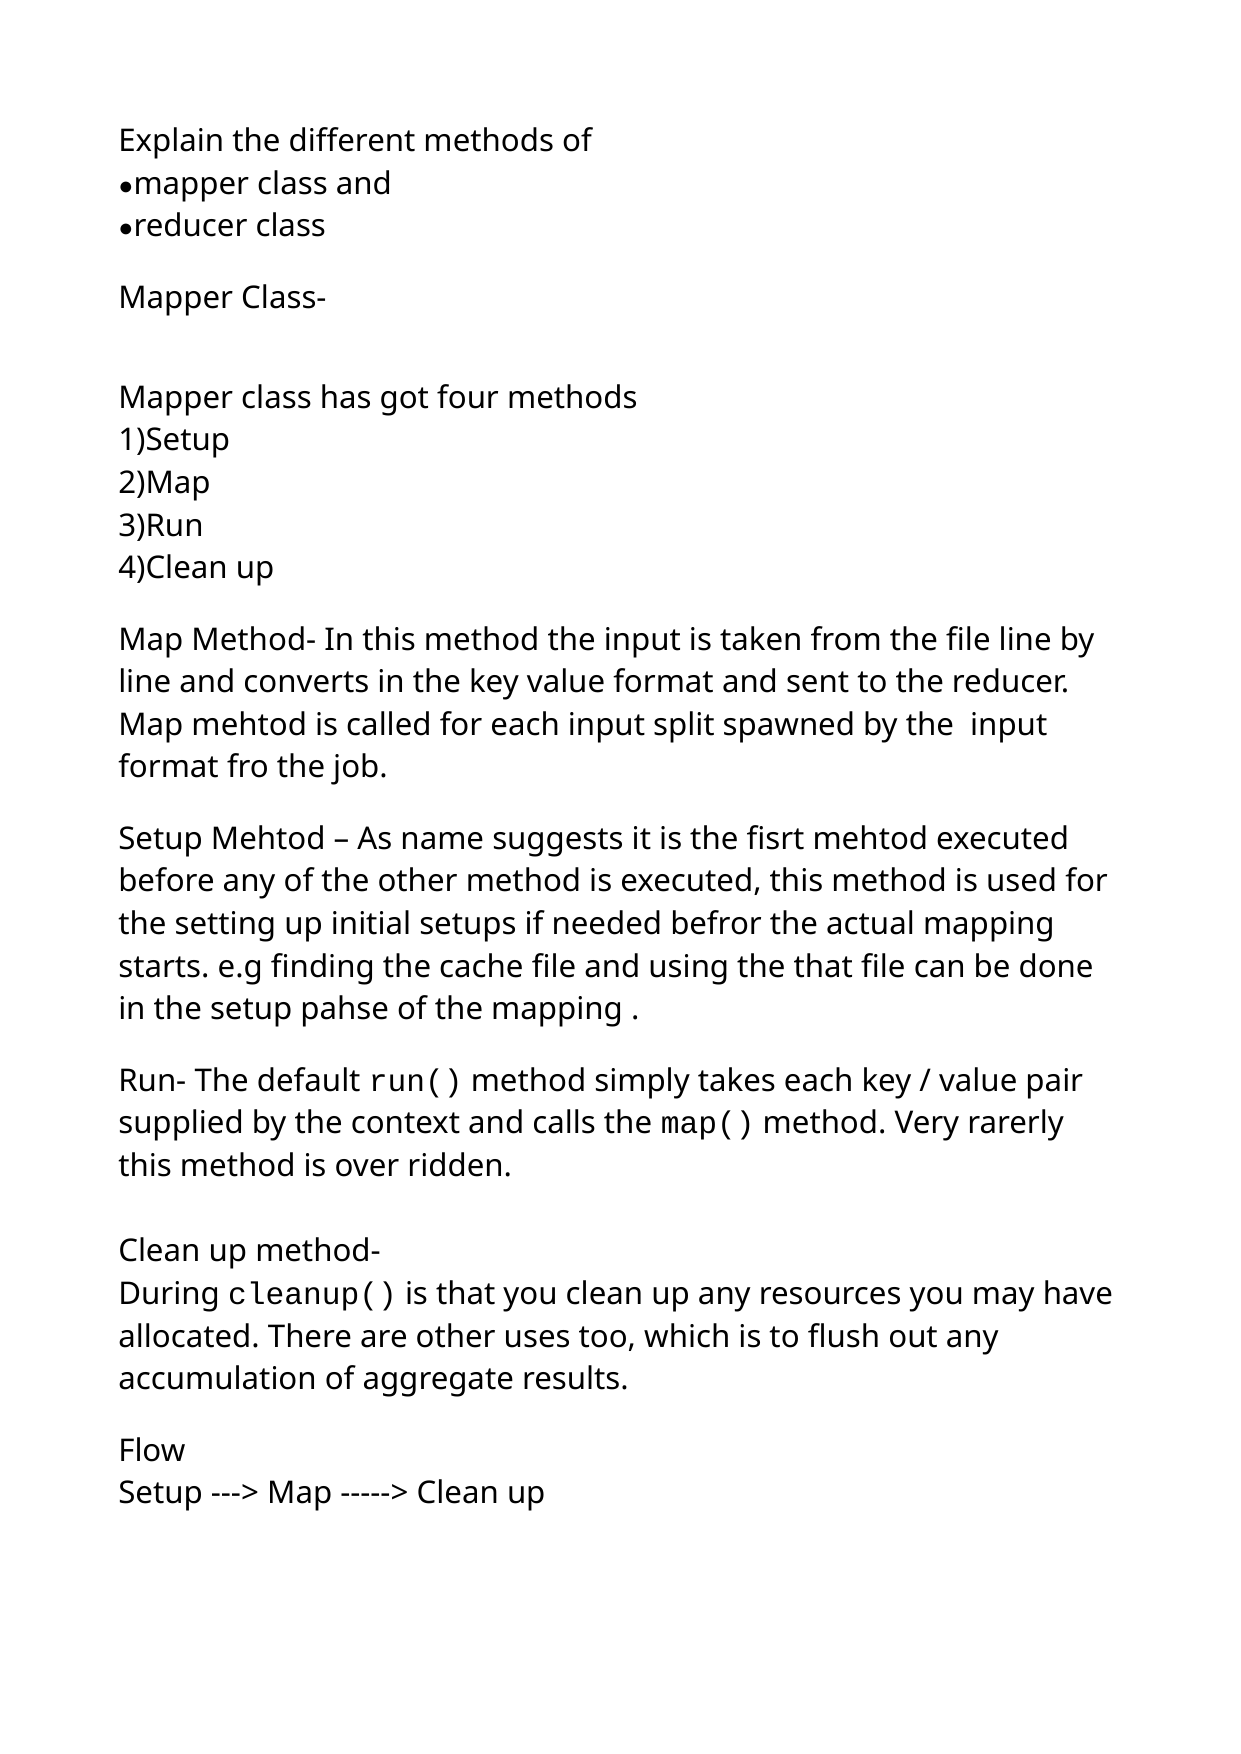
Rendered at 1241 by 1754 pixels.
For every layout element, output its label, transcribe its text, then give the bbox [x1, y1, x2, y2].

text Setup Mehtod – As name suggests it is the fisrt mehtod executed before any of the other method is executed, this method is used for the setting up initial setups if needed befror the actual mapping starts. e.g finding the cache file and using the that file can be done in the setup pahse of the mapping . [118, 816, 1122, 1029]
text 2)Map [118, 460, 1122, 503]
text Setup ---> Map -----> Clean up [118, 1470, 1122, 1513]
text ●mapper class and [118, 161, 1122, 203]
text 1)Setup [118, 417, 1122, 460]
text Mapper Class- [118, 275, 1122, 317]
text 4)Clean up [118, 545, 1122, 588]
text Explain the different methods of [118, 118, 1122, 161]
text Mapper class has got four methods [118, 375, 1122, 417]
text Map Method- In this method the input is taken from the file line by line and converts in the key value format and sent to the reducer. Map mehtod is called for each input split spawned by the input format fro the job. [118, 617, 1122, 787]
text Run- The default run() method simply takes each key / value pair supplied by the context and calls the map() method. Very rarerly this method is over ridden. [118, 1057, 1122, 1186]
text Clean up method- During cleanup() is that you clean up any resources you may have allocated. There are other uses too, which is to flush out any accumulation of aggregate results. [118, 1228, 1122, 1399]
text 3)Run [118, 503, 1122, 545]
text Flow [118, 1428, 1122, 1470]
text ●reducer class [118, 203, 1122, 246]
